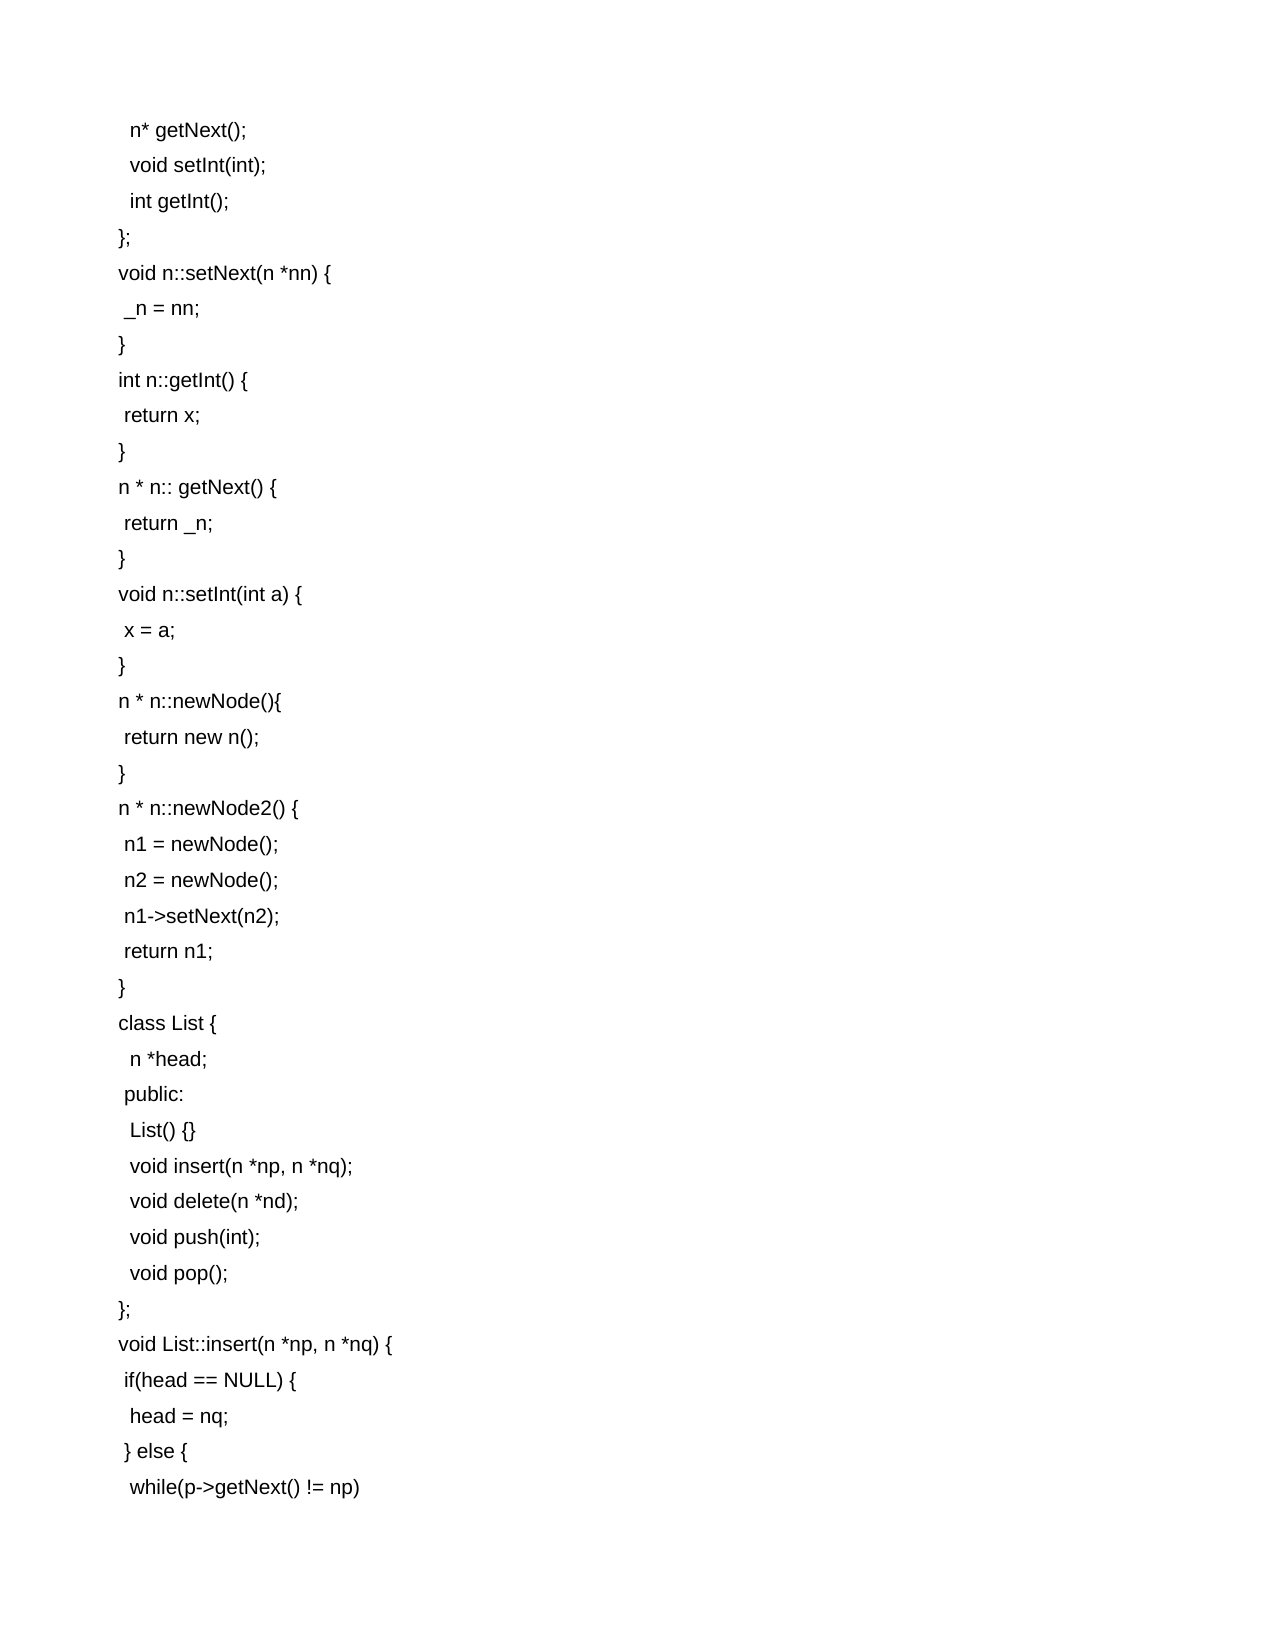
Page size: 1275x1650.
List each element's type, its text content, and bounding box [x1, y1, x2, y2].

text head = nq; [118, 1404, 1157, 1428]
text } [118, 654, 1157, 677]
text return _n; [118, 511, 1157, 534]
text n * n::newNode(){ [118, 690, 1157, 713]
text x = a; [118, 618, 1157, 642]
text } else { [118, 1440, 1157, 1463]
text if(head == NULL) { [118, 1369, 1157, 1392]
text _n = nn; [118, 297, 1157, 320]
text n *head; [118, 1047, 1157, 1070]
text class List { [118, 1011, 1157, 1034]
text }; [118, 225, 1157, 248]
text n* getNext(); [118, 118, 1157, 141]
text } [118, 440, 1157, 463]
text return x; [118, 404, 1157, 427]
text } [118, 976, 1157, 999]
text int n::getInt() { [118, 368, 1157, 391]
text public: [118, 1083, 1157, 1106]
text n2 = newNode(); [118, 868, 1157, 892]
text n * n::newNode2() { [118, 797, 1157, 820]
text } [118, 547, 1157, 570]
text } [118, 332, 1157, 356]
text void push(int); [118, 1226, 1157, 1249]
text return n1; [118, 940, 1157, 963]
text void delete(n *nd); [118, 1190, 1157, 1213]
text void setInt(int); [118, 154, 1157, 177]
text n1 = newNode(); [118, 833, 1157, 856]
text void n::setInt(int a) { [118, 583, 1157, 606]
text }; [118, 1297, 1157, 1320]
text return new n(); [118, 726, 1157, 749]
text } [118, 761, 1157, 784]
text int getInt(); [118, 189, 1157, 213]
text void List::insert(n *np, n *nq) { [118, 1333, 1157, 1356]
text n * n:: getNext() { [118, 475, 1157, 499]
text void pop(); [118, 1261, 1157, 1285]
text while(p->getNext() != np) [118, 1476, 1157, 1499]
text void n::setNext(n *nn) { [118, 261, 1157, 284]
text n1->setNext(n2); [118, 904, 1157, 927]
text List() {} [118, 1118, 1157, 1142]
text void insert(n *np, n *nq); [118, 1154, 1157, 1177]
